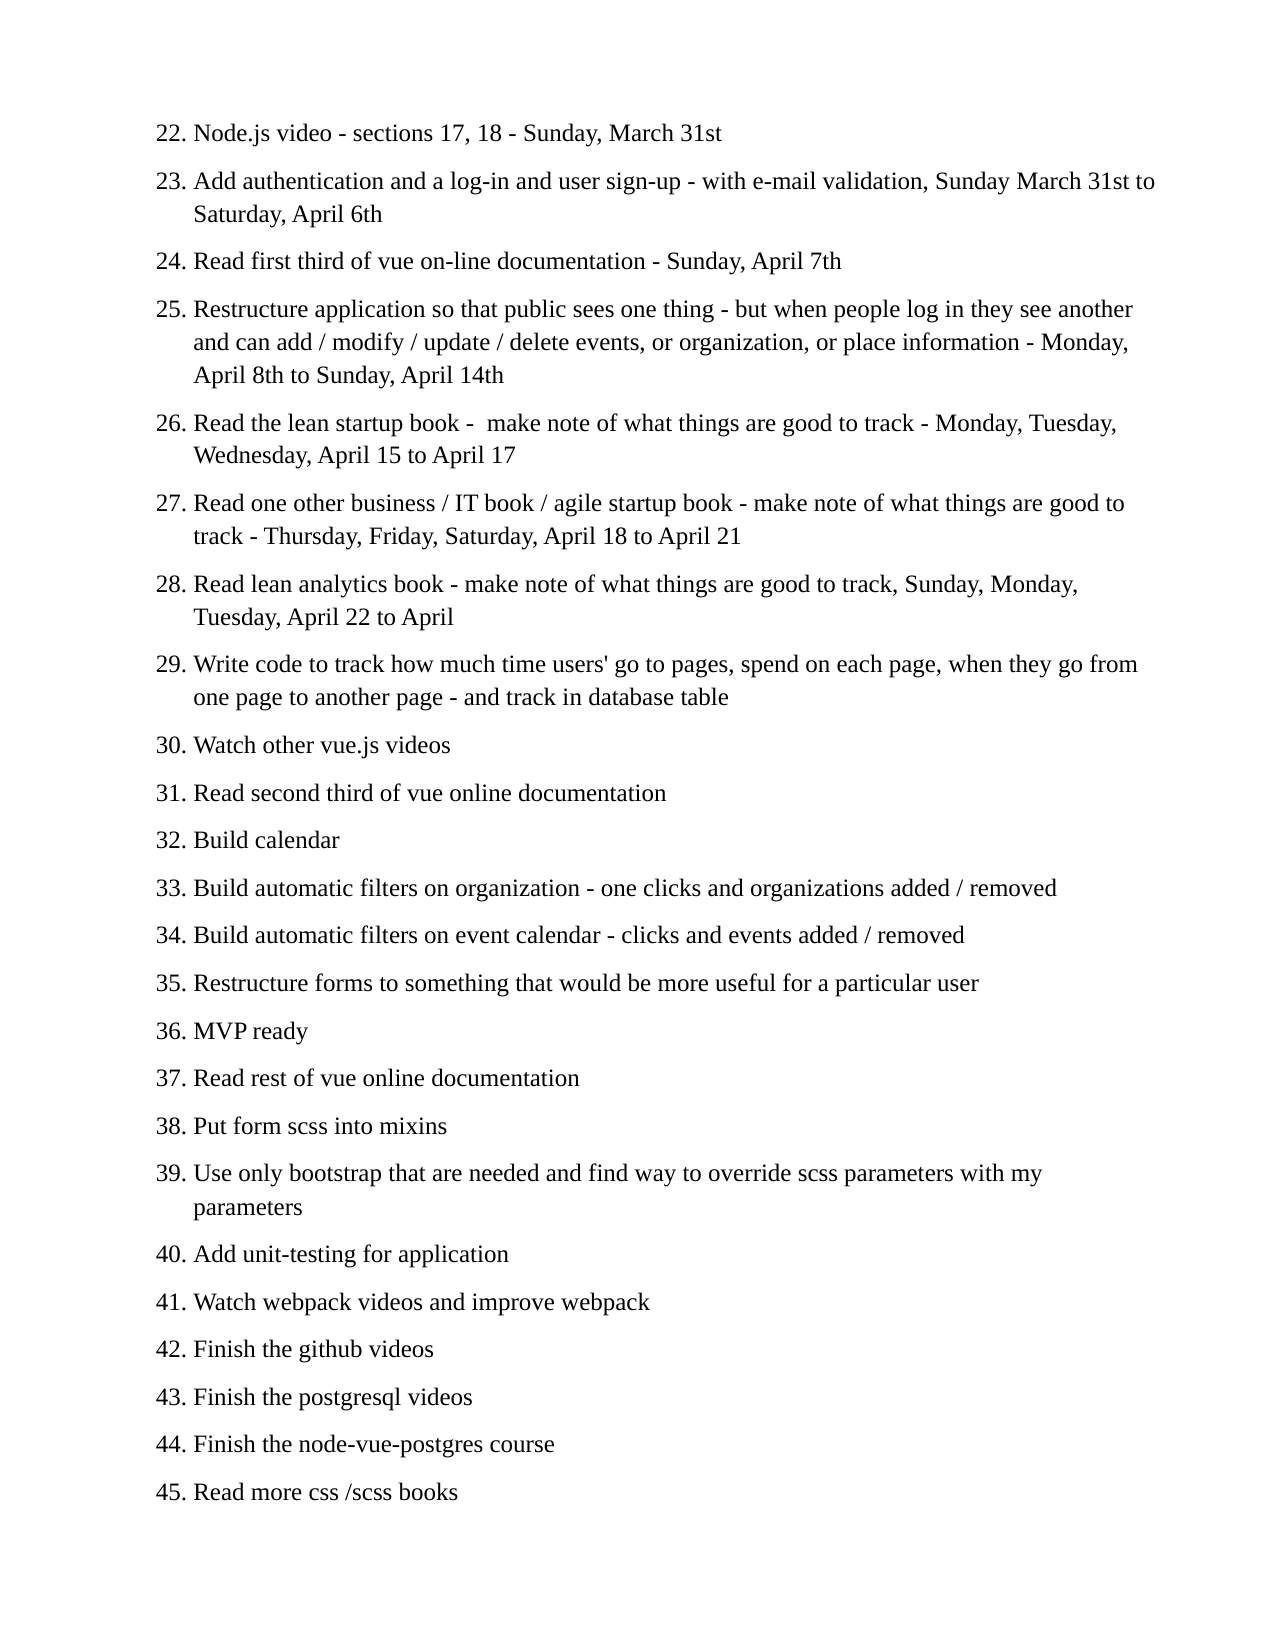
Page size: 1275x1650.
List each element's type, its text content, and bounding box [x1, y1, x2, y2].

list Finish the postgresql videos [156, 1382, 1157, 1411]
list Add unit-testing for application [156, 1239, 1157, 1268]
list Put form scss into mixins [156, 1111, 1157, 1140]
list Watch webpack videos and improve webpack [156, 1287, 1157, 1316]
list Read rest of vue online documentation [156, 1063, 1157, 1092]
list Finish the github videos [156, 1334, 1157, 1363]
list MVP ready [156, 1016, 1157, 1044]
list Write code to track how much time users' go to pages, spend on each page, when they go from one page to another page - and track in database table [156, 649, 1157, 711]
list Finish the node-vue-postgres course [156, 1429, 1157, 1458]
list Read second third of vue online documentation [156, 778, 1157, 806]
list Read lean analytics book - make note of what things are good to track, Sunday, Monday, Tuesday, April 22 to April [156, 569, 1157, 631]
list Read one other business / IT book / agile startup book - make note of what things are good to track - Thursday, Friday, Saturday, April 18 to April 21 [156, 488, 1157, 550]
list Read more css /scss books [156, 1477, 1157, 1506]
list Read first third of vue on-line documentation - Sunday, April 7th [156, 246, 1157, 275]
list Read the lean startup book - make note of what things are good to track - Monday, Tuesday, Wednesday, April 15 to April 17 [156, 408, 1157, 469]
list Build automatic filters on organization - one clicks and organizations added / removed [156, 873, 1157, 902]
list Node.js video - sections 17, 18 - Sunday, March 31st [156, 118, 1157, 147]
list Restructure forms to something that would be more useful for a particular user [156, 968, 1157, 997]
list Build automatic filters on event calendar - clicks and events added / removed [156, 921, 1157, 949]
list Restructure application so that public sees one thing - but when people log in they see another and can add / modify / update / delete events, or organization, or place information - Monday, April 8th to Sunday, April 14th [156, 294, 1157, 389]
list Add authentication and a log-in and user sign-up - with e-mail validation, Sunday March 31st to Saturday, April 6th [156, 166, 1157, 227]
list Watch other vue.js videos [156, 730, 1157, 759]
list Build calendar [156, 825, 1157, 854]
list Use only bootstrap that are needed and find way to override scss parameters with my parameters [156, 1158, 1157, 1220]
